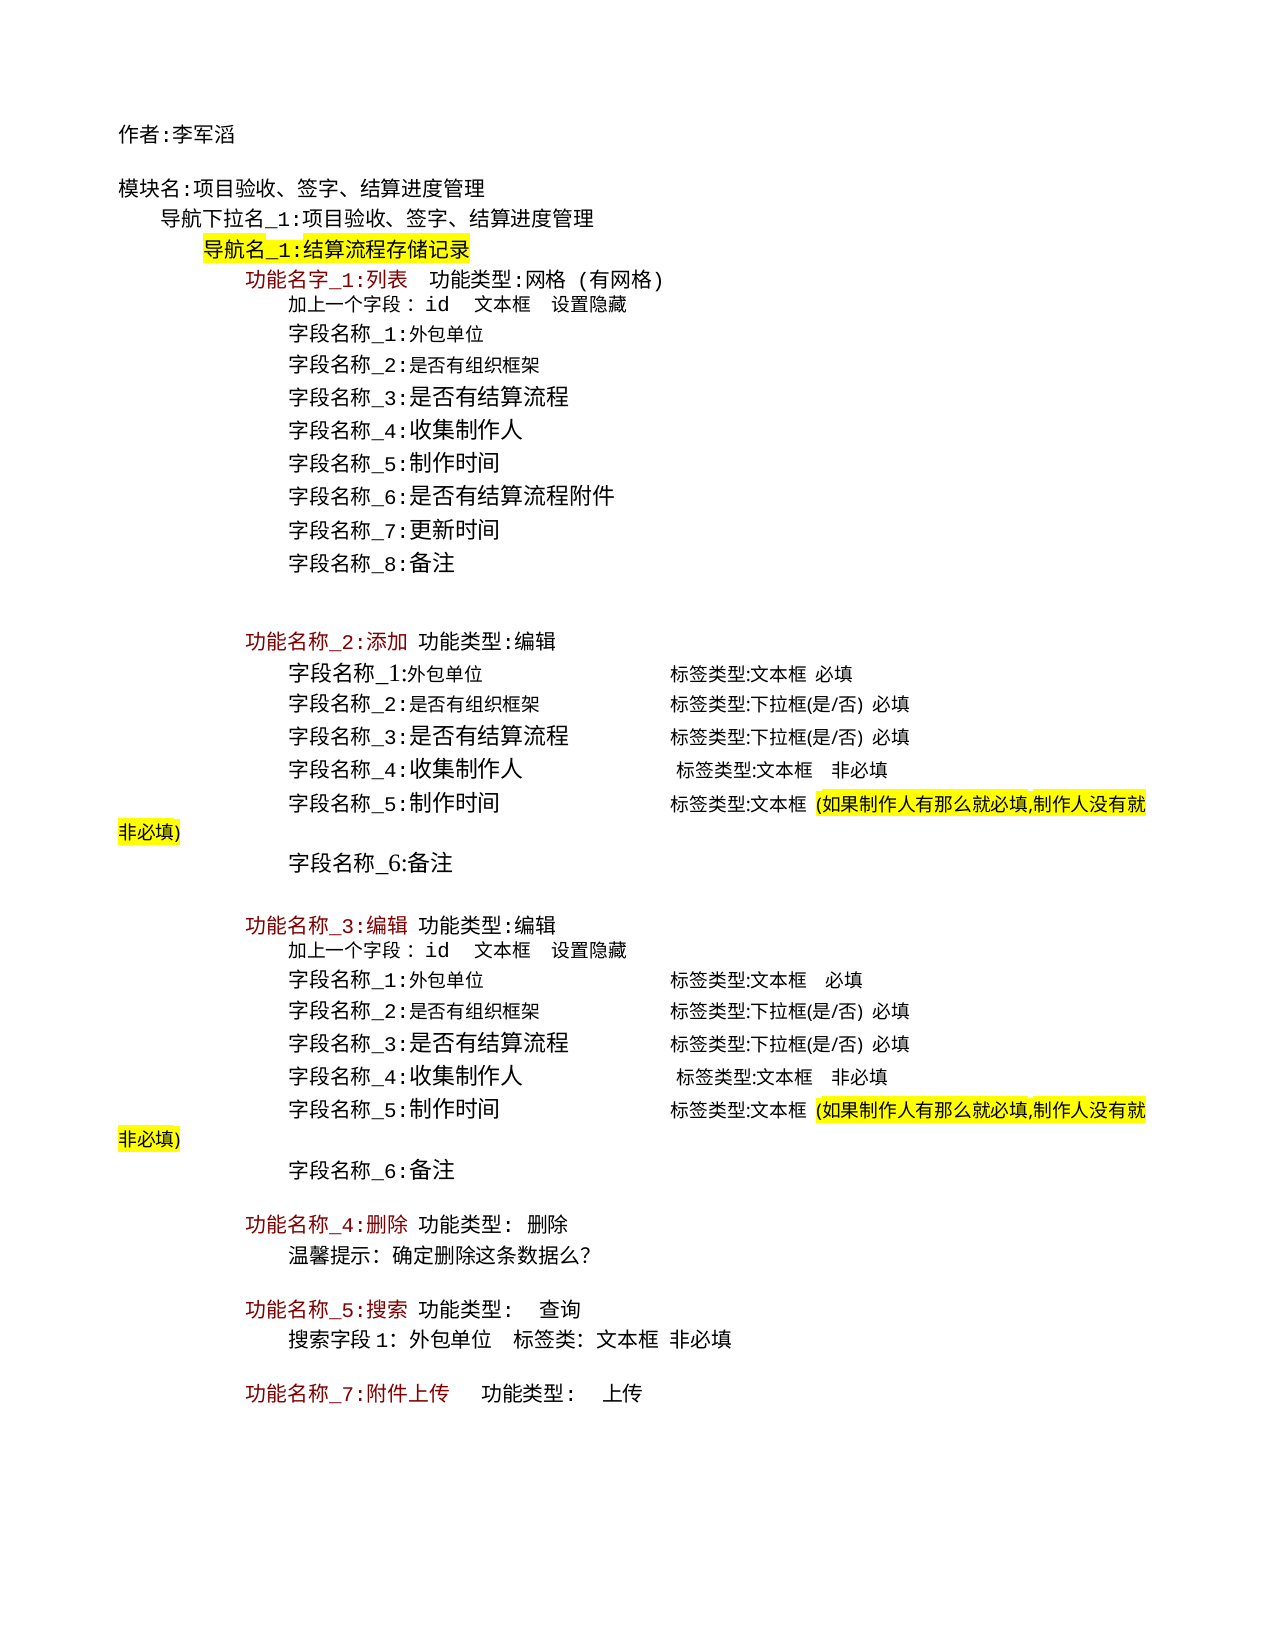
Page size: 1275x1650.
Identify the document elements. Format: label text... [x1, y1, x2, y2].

text 字段名称_6:备注 [118, 1152, 1157, 1185]
text 字段名称_4:收集制作人 [118, 412, 1157, 445]
text 字段名称_3:是否有结算流程 [118, 378, 1157, 412]
text 字段名称_3:是否有结算流程 标签类型:下拉框(是/否) 必填 [118, 1024, 1157, 1058]
text 字段名称_2:是否有组织框架 标签类型:下拉框(是/否) 必填 [118, 994, 1157, 1024]
text 功能名称_4:删除 功能类型: 删除 [118, 1208, 1157, 1239]
text 字段名称_6:是否有结算流程附件 [118, 478, 1157, 511]
text 模块名:项目验收、签字、结算进度管理 [118, 172, 1157, 203]
text 字段名称_4:收集制作人 标签类型:文本框 非必填 [118, 1058, 1157, 1091]
text 功能名称_3:编辑 功能类型:编辑 [118, 909, 1157, 940]
text 字段名称_5:制作时间 标签类型:文本框 (如果制作人有那么就必填,制作人没有就非必填) [118, 784, 1157, 845]
text 字段名称_8:备注 [118, 545, 1157, 578]
text 字段名称_3:是否有结算流程 标签类型:下拉框(是/否) 必填 [118, 718, 1157, 751]
text 作者:李军滔 [118, 118, 1157, 148]
text 搜索字段1：外包单位 标签类：文本框 非必填 [118, 1323, 1157, 1354]
text 功能名称_7:附件上传 功能类型: 上传 [118, 1377, 1157, 1408]
text 导航下拉名_1:项目验收、签字、结算进度管理 [118, 203, 1157, 233]
text 字段名称_5:制作时间 [118, 445, 1157, 478]
text 加上一个字段 ：id 文本框 设置隐藏 [118, 294, 1157, 318]
text 字段名称_7:更新时间 [118, 511, 1157, 545]
text 功能名称_2:添加 功能类型:编辑 [118, 625, 1157, 656]
text 功能名字_1:列表 功能类型:网格 (有网格) [118, 263, 1157, 294]
text 字段名称_1:外包单位 标签类型:文本框 必填 [118, 964, 1157, 994]
text 字段名称_6:备注 [118, 845, 1157, 878]
text 字段名称_2:是否有组织框架 [118, 348, 1157, 378]
text 功能名称_5:搜索 功能类型: 查询 [118, 1293, 1157, 1323]
text 字段名称_4:收集制作人 标签类型:文本框 非必填 [118, 751, 1157, 784]
text 字段名称_5:制作时间 标签类型:文本框 (如果制作人有那么就必填,制作人没有就非必填) [118, 1091, 1157, 1152]
text 导航名_1:结算流程存储记录 [118, 233, 1157, 263]
text 字段名称_1:外包单位 标签类型:文本框 必填 [118, 656, 1157, 687]
text 字段名称_1:外包单位 [118, 318, 1157, 348]
text 字段名称_2:是否有组织框架 标签类型:下拉框(是/否) 必填 [118, 687, 1157, 718]
text 加上一个字段 ：id 文本框 设置隐藏 [118, 940, 1157, 964]
text 温馨提示：确定删除这条数据么？ [118, 1239, 1157, 1269]
